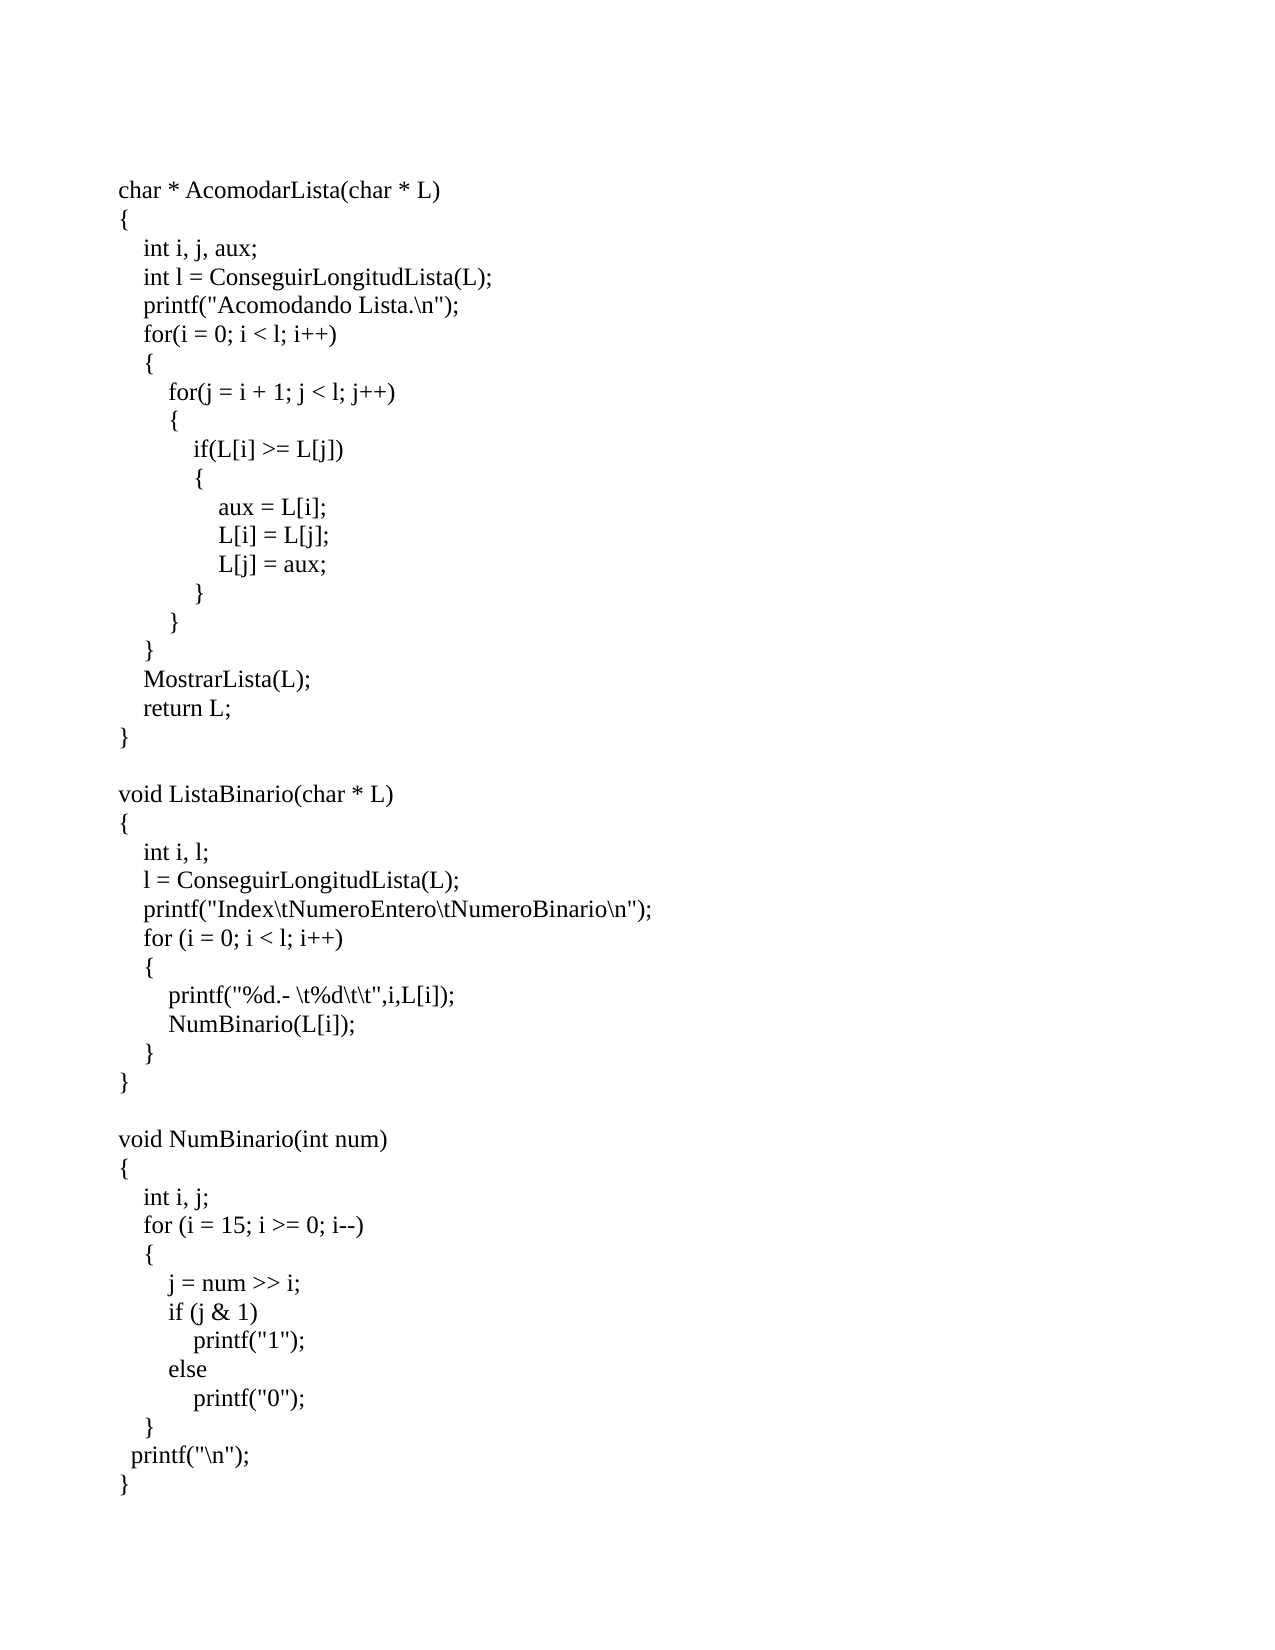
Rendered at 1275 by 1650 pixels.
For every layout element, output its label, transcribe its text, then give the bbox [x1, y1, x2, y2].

text else [118, 1354, 1157, 1383]
text int l = ConseguirLongitudLista(L); [118, 262, 1157, 291]
text } [118, 1038, 1157, 1067]
text } [118, 607, 1157, 636]
text int i, j; [118, 1182, 1157, 1211]
text } [118, 1469, 1157, 1498]
text } [118, 1067, 1157, 1096]
text printf("\n"); [118, 1441, 1157, 1469]
text for (i = 0; i < l; i++) [118, 923, 1157, 952]
text return L; [118, 693, 1157, 722]
text { [118, 406, 1157, 434]
text aux = L[i]; [118, 492, 1157, 521]
text { [118, 1153, 1157, 1182]
text printf("Index\tNumeroEntero\tNumeroBinario\n"); [118, 894, 1157, 923]
text } [118, 1412, 1157, 1441]
text } [118, 722, 1157, 751]
text { [118, 463, 1157, 492]
text } [118, 578, 1157, 607]
text L[j] = aux; [118, 549, 1157, 578]
text { [118, 204, 1157, 233]
text if(L[i] >= L[j]) [118, 434, 1157, 463]
text { [118, 1239, 1157, 1268]
text printf("1"); [118, 1326, 1157, 1354]
text NumBinario(L[i]); [118, 1009, 1157, 1038]
text { [118, 808, 1157, 837]
text if (j & 1) [118, 1297, 1157, 1326]
text l = ConseguirLongitudLista(L); [118, 866, 1157, 894]
text printf("0"); [118, 1383, 1157, 1412]
text for(i = 0; i < l; i++) [118, 319, 1157, 348]
text { [118, 348, 1157, 377]
text for (i = 15; i >= 0; i--) [118, 1211, 1157, 1239]
text void ListaBinario(char * L) [118, 779, 1157, 808]
text MostrarLista(L); [118, 664, 1157, 693]
text for(j = i + 1; j < l; j++) [118, 377, 1157, 406]
text int i, l; [118, 837, 1157, 866]
text char * AcomodarLista(char * L) [118, 176, 1157, 204]
text printf("Acomodando Lista.\n"); [118, 291, 1157, 319]
text L[i] = L[j]; [118, 521, 1157, 549]
text printf("%d.- \t%d\t\t",i,L[i]); [118, 981, 1157, 1009]
text void NumBinario(int num) [118, 1124, 1157, 1153]
text { [118, 952, 1157, 981]
text int i, j, aux; [118, 233, 1157, 262]
text j = num >> i; [118, 1268, 1157, 1297]
text } [118, 636, 1157, 664]
